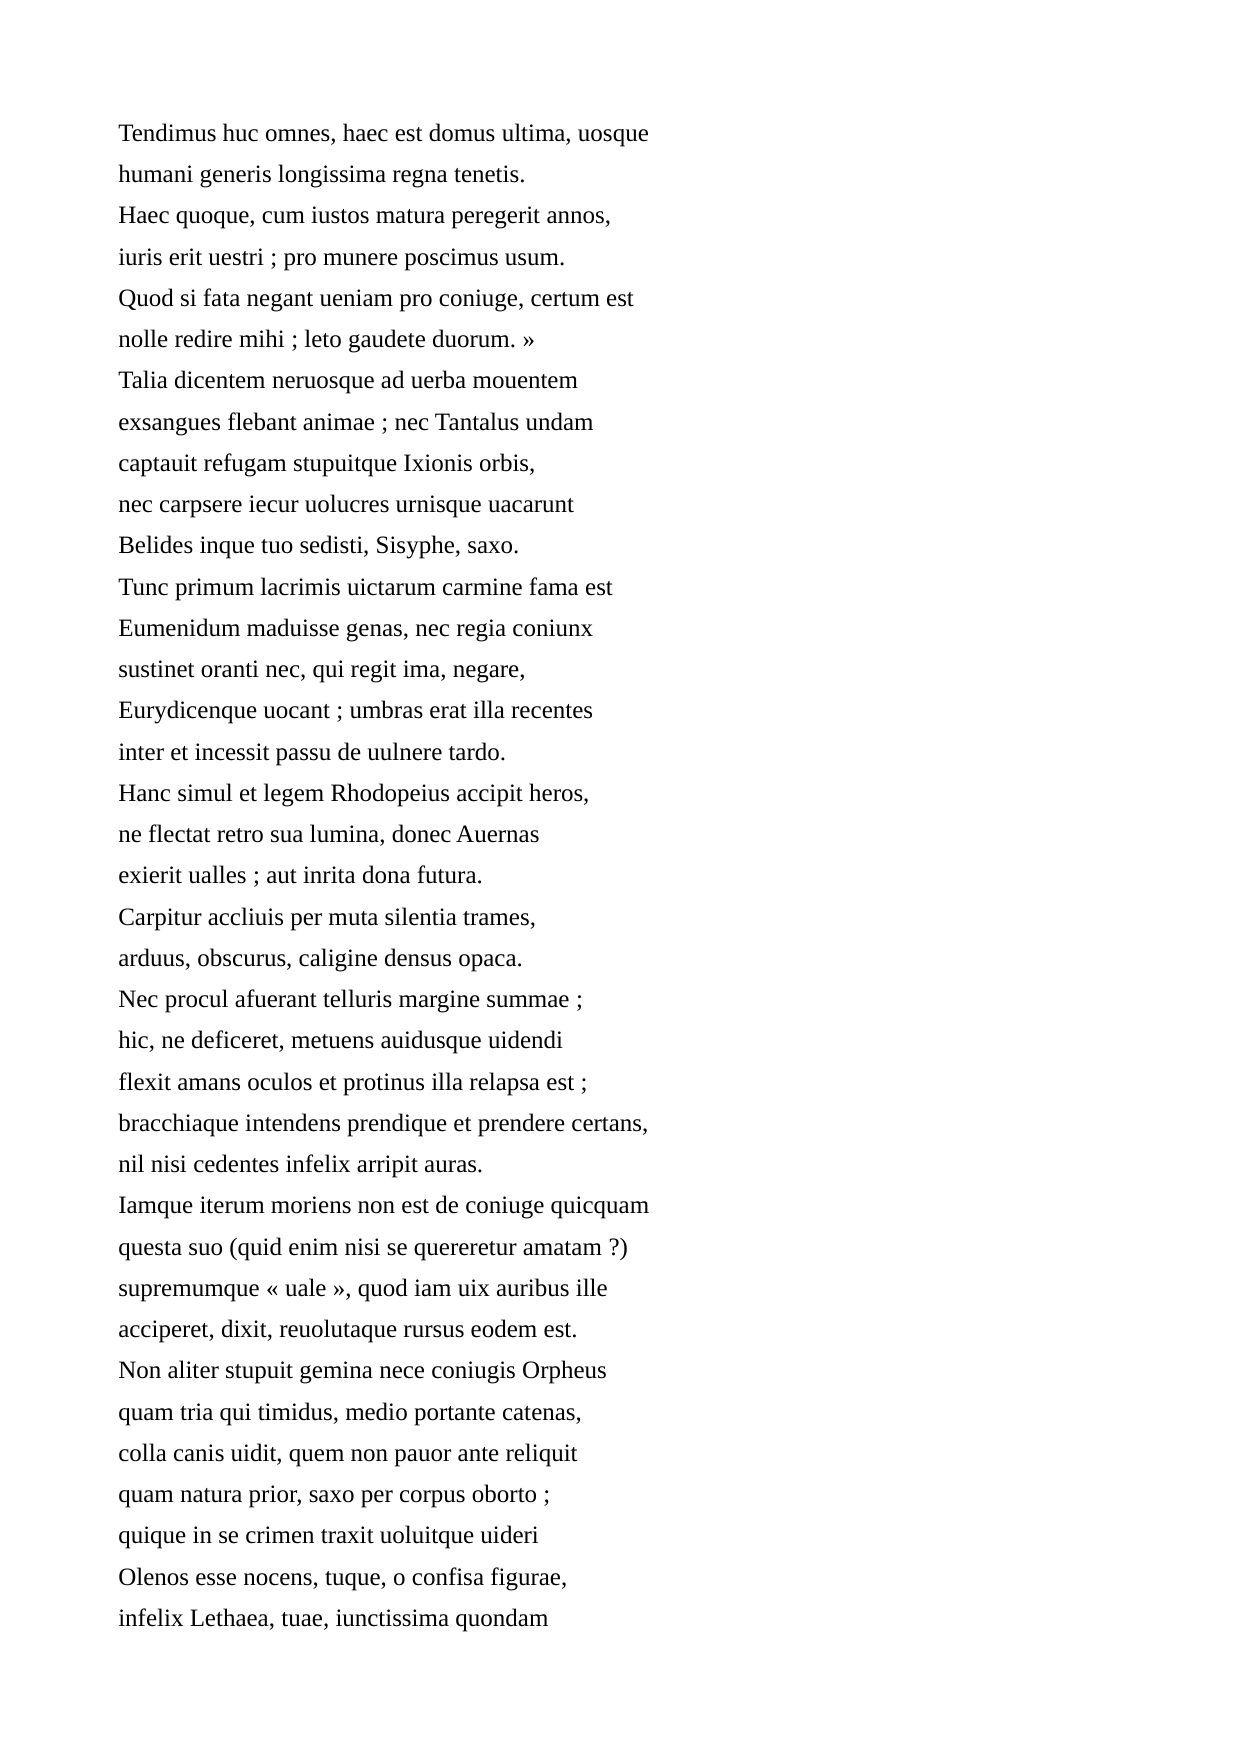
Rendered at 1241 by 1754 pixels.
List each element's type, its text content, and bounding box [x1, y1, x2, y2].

text Haec quoque, cum iustos matura peregerit annos, [118, 201, 1122, 229]
text ne flectat retro sua lumina, donec Auernas [118, 819, 1122, 848]
text Talia dicentem neruosque ad uerba mouentem [118, 366, 1122, 394]
text Olenos esse nocens, tuque, o confisa figurae, [118, 1562, 1122, 1591]
text quam tria qui timidus, medio portante catenas, [118, 1397, 1122, 1426]
text Eurydicenque uocant ; umbras erat illa recentes [118, 696, 1122, 724]
text quam natura prior, saxo per corpus oborto ; [118, 1479, 1122, 1508]
text hic, ne deficeret, metuens auidusque uidendi [118, 1026, 1122, 1054]
text exierit ualles ; aut inrita dona futura. [118, 861, 1122, 889]
text Carpitur accliuis per muta silentia trames, [118, 902, 1122, 931]
text Tunc primum lacrimis uictarum carmine fama est [118, 572, 1122, 601]
text Tendimus huc omnes, haec est domus ultima, uosque [118, 118, 1122, 147]
text Iamque iterum moriens non est de coniuge quicquam [118, 1191, 1122, 1219]
text Nec procul afuerant telluris margine summae ; [118, 984, 1122, 1013]
text acciperet, dixit, reuolutaque rursus eodem est. [118, 1314, 1122, 1343]
text humani generis longissima regna tenetis. [118, 159, 1122, 188]
text Belides inque tuo sedisti, Sisyphe, saxo. [118, 531, 1122, 559]
text quique in se crimen traxit uoluitque uideri [118, 1521, 1122, 1549]
text Non aliter stupuit gemina nece coniugis Orpheus [118, 1356, 1122, 1384]
text exsangues flebant animae ; nec Tantalus undam [118, 407, 1122, 436]
text flexit amans oculos et protinus illa relapsa est ; [118, 1067, 1122, 1096]
text Eumenidum maduisse genas, nec regia coniunx [118, 613, 1122, 642]
text Quod si fata negant ueniam pro coniuge, certum est [118, 283, 1122, 312]
text arduus, obscurus, caligine densus opaca. [118, 943, 1122, 972]
text supremumque « uale », quod iam uix auribus ille [118, 1273, 1122, 1302]
text captauit refugam stupuitque Ixionis orbis, [118, 448, 1122, 477]
text iuris erit uestri ; pro munere poscimus usum. [118, 242, 1122, 271]
text nolle redire mihi ; leto gaudete duorum. » [118, 324, 1122, 353]
text infelix Lethaea, tuae, iunctissima quondam [118, 1603, 1122, 1632]
text sustinet oranti nec, qui regit ima, negare, [118, 654, 1122, 683]
text Hanc simul et legem Rhodopeius accipit heros, [118, 778, 1122, 807]
text nil nisi cedentes infelix arripit auras. [118, 1149, 1122, 1178]
text colla canis uidit, quem non pauor ante reliquit [118, 1438, 1122, 1467]
text questa suo (quid enim nisi se quereretur amatam ?) [118, 1232, 1122, 1261]
text inter et incessit passu de uulnere tardo. [118, 737, 1122, 766]
text nec carpsere iecur uolucres urnisque uacarunt [118, 489, 1122, 518]
text bracchiaque intendens prendique et prendere certans, [118, 1108, 1122, 1137]
